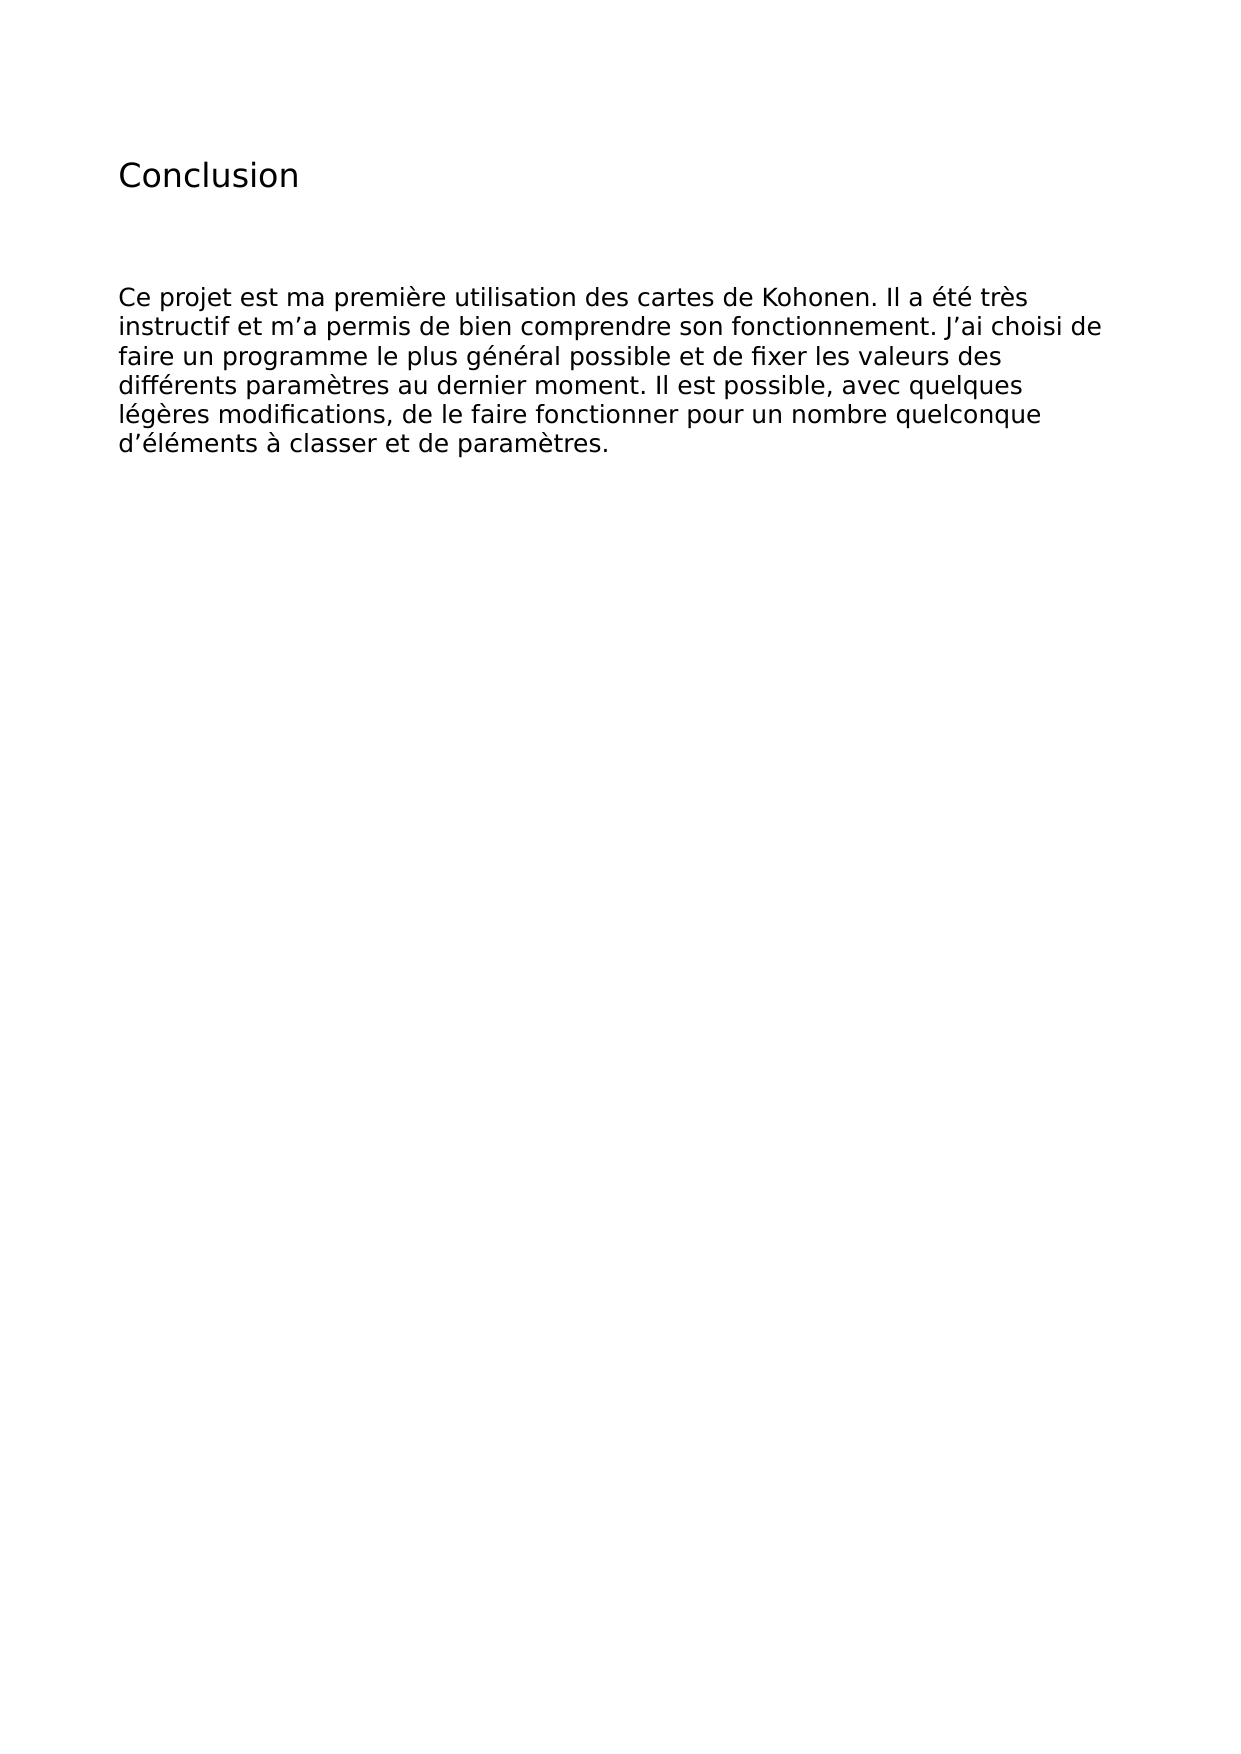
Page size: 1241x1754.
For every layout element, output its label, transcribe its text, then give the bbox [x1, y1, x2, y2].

text Ce projet est ma première utilisation des cartes de Kohonen. Il a été très instructif et m’a permis de bien comprendre son fonctionnement. J’ai choisi de faire un programme le plus général possible et de fixer les valeurs des différents paramètres au dernier moment. Il est possible, avec quelques légères modifications, de le faire fonctionner pour un nombre quelconque d’éléments à classer et de paramètres. [118, 283, 1122, 458]
text Conclusion [118, 157, 1122, 196]
